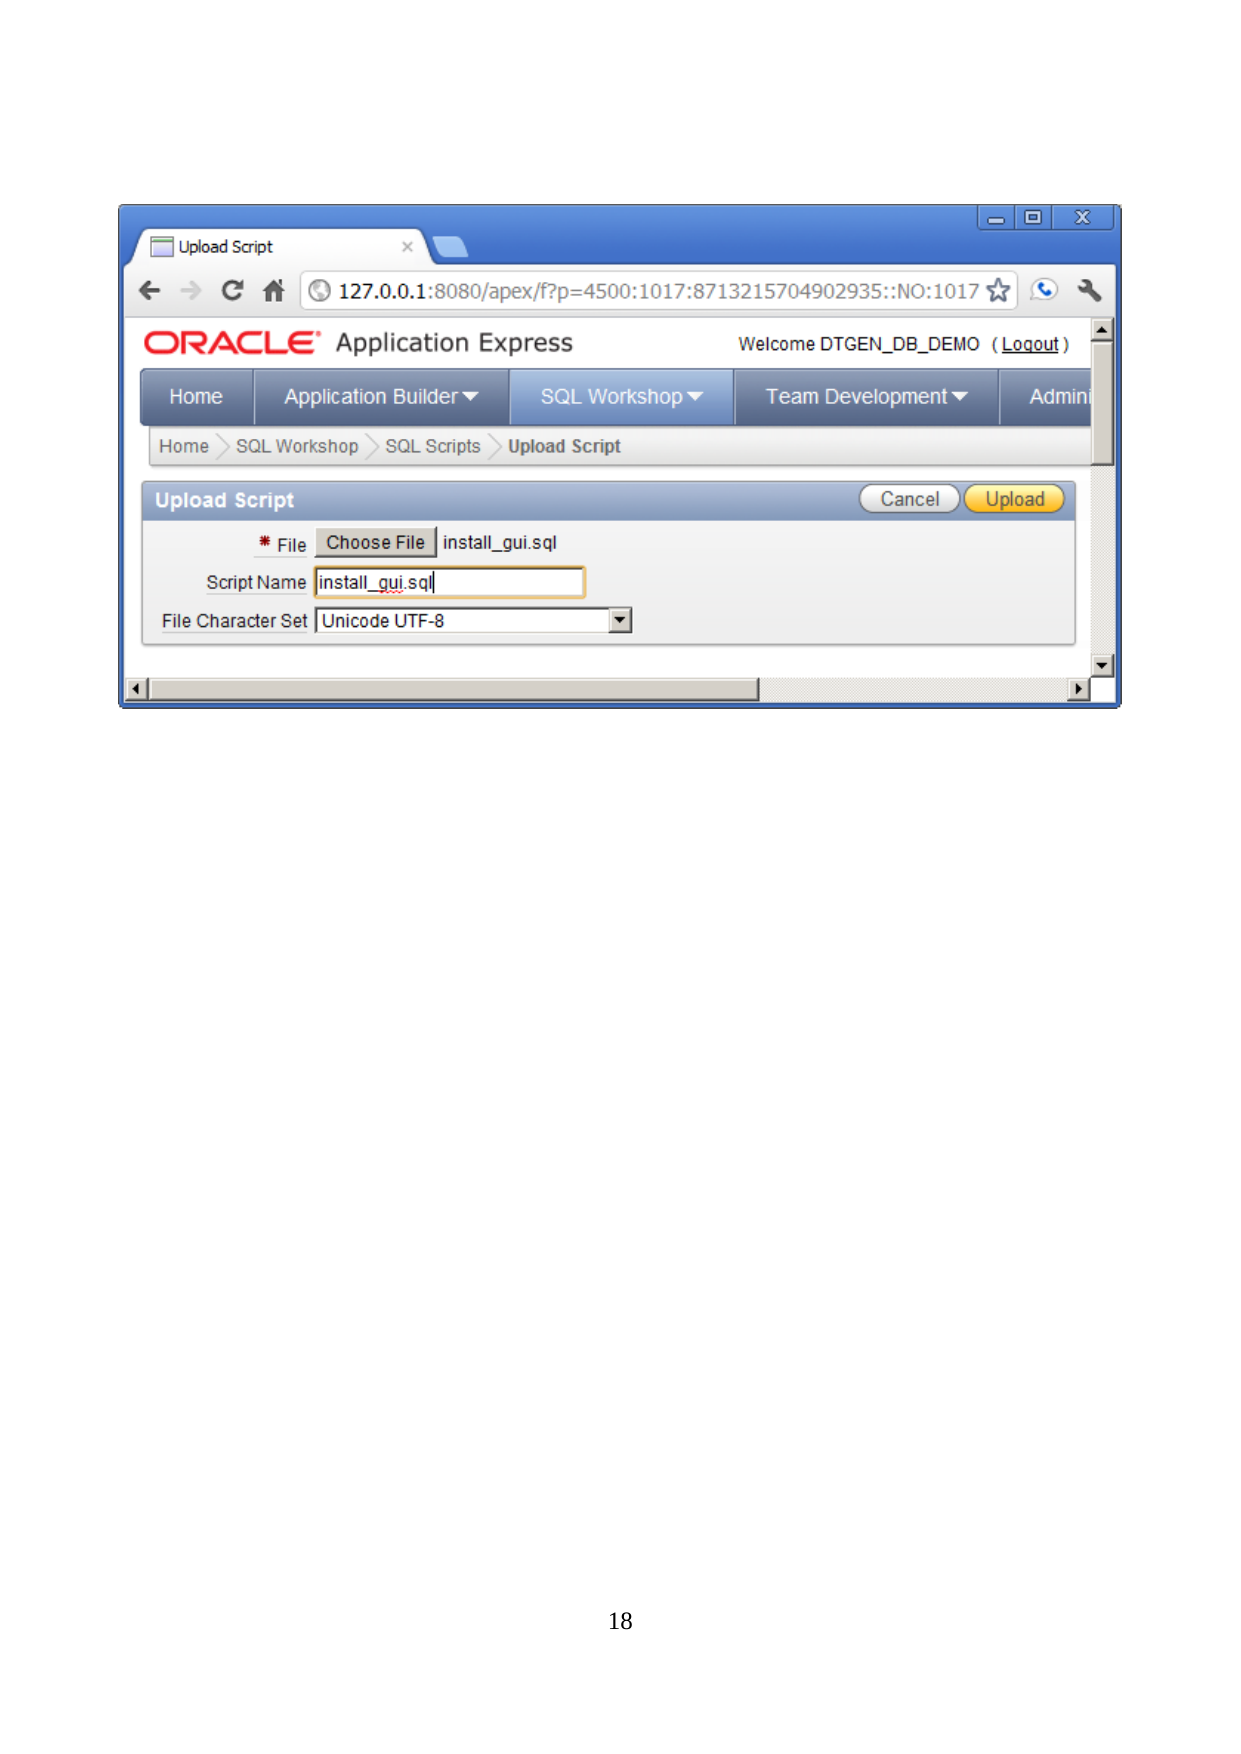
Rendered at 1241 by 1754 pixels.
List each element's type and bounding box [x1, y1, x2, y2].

picture [118, 204, 1122, 709]
